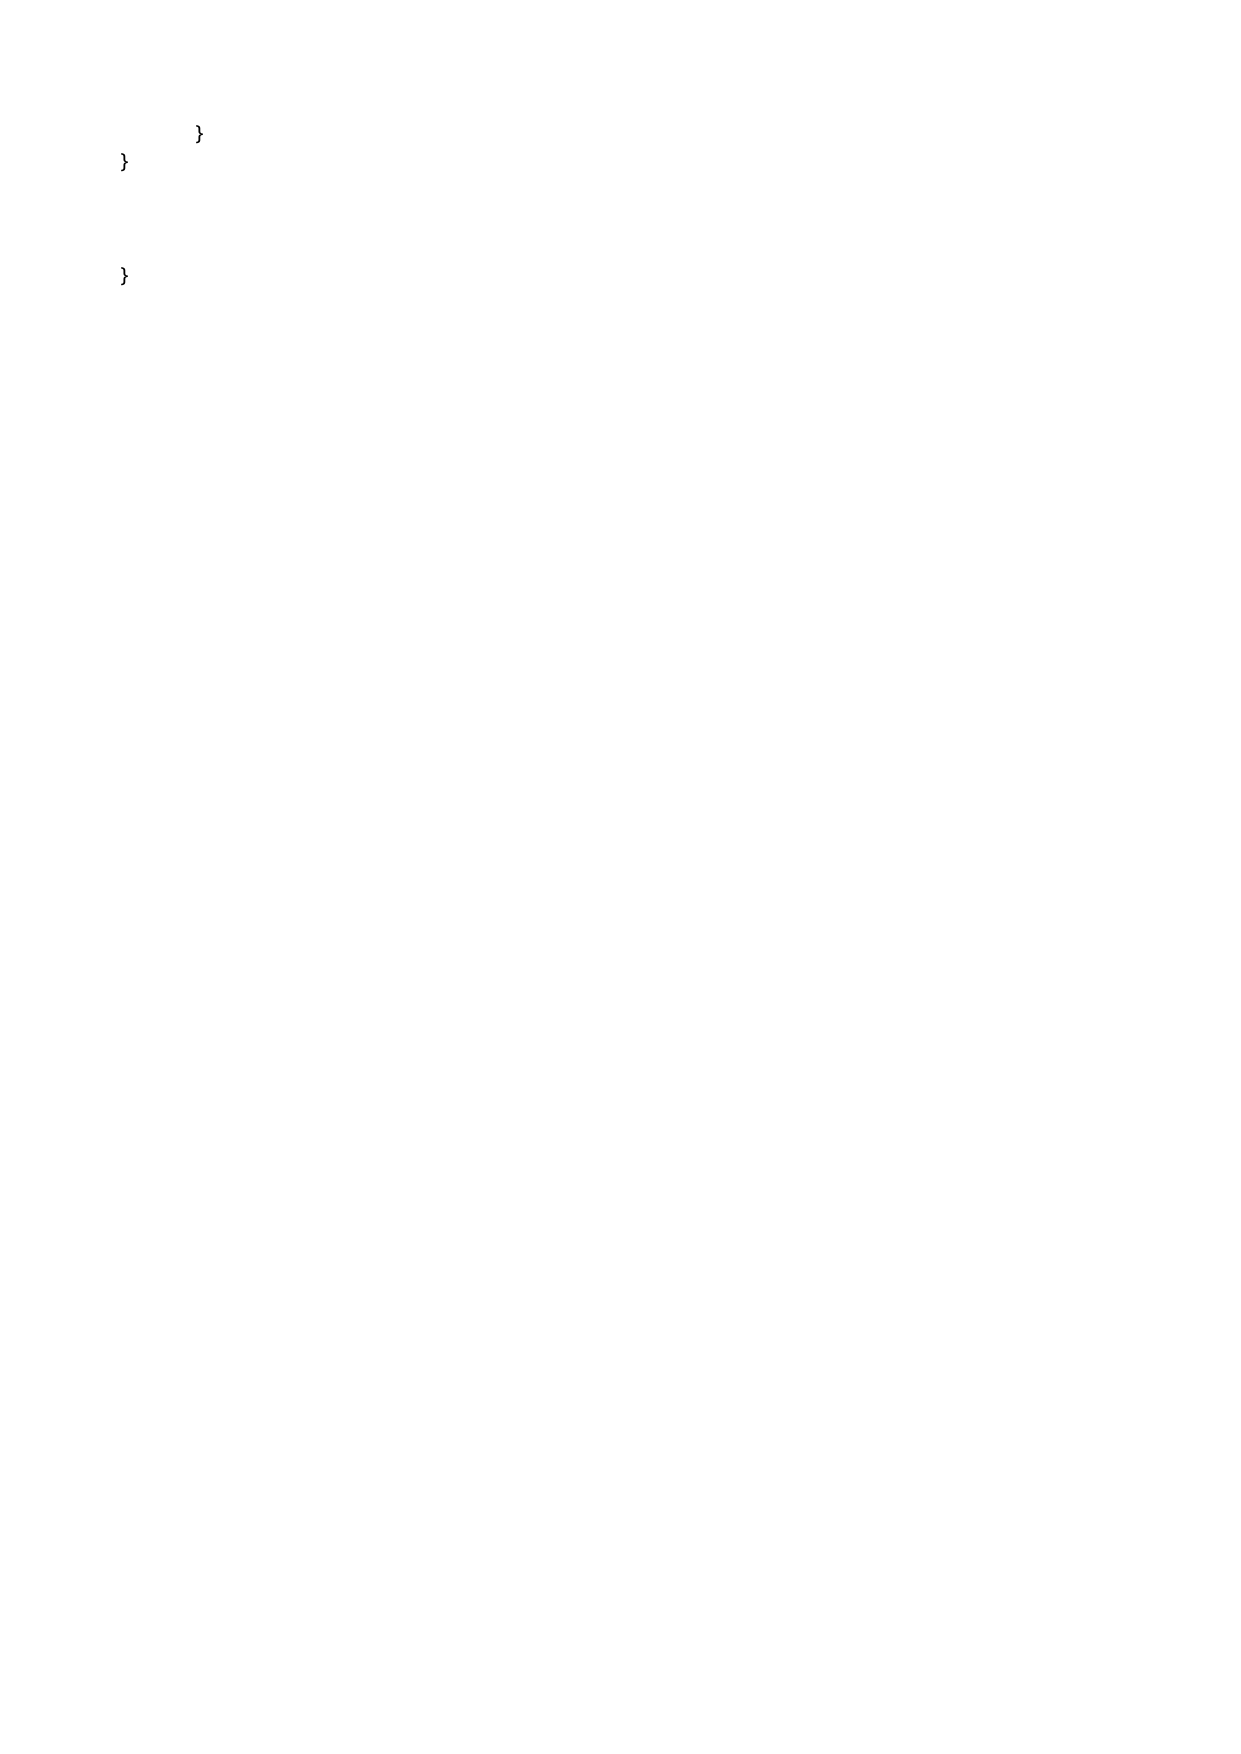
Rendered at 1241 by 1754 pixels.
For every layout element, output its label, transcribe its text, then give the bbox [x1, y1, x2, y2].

text } [118, 147, 1122, 175]
text } [118, 118, 1122, 147]
text } [118, 260, 1122, 289]
